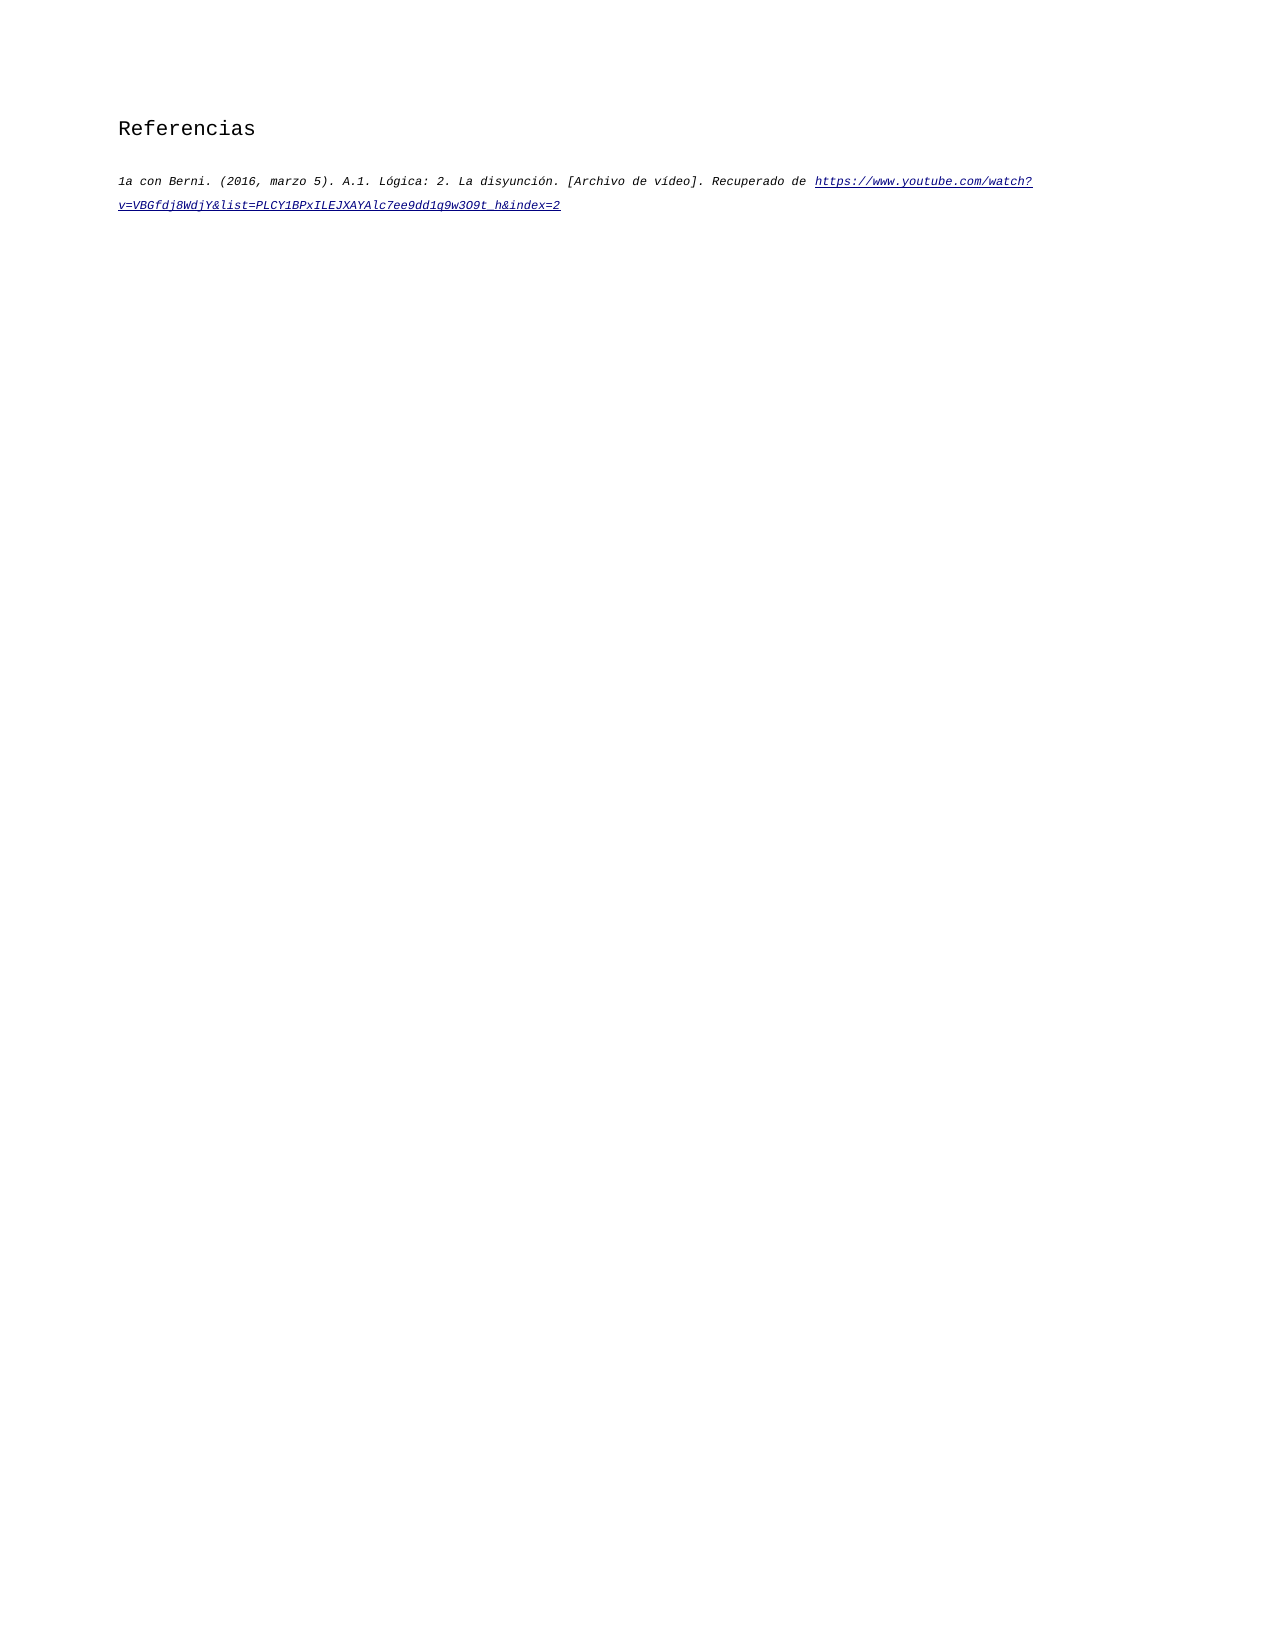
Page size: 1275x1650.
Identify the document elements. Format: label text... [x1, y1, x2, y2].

text Referencias [118, 118, 1157, 142]
text 1a con Berni. (2016, marzo 5). A.1. Lógica: 2. La disyunción. [Archivo de vídeo]. Recuperado de https://www.youtube.com/watch?v=VBGfdj8WdjY&list=PLCY1BPxILEJXAYAlc7ee9dd1q9w3O9t_h&index=2 [118, 165, 1157, 213]
